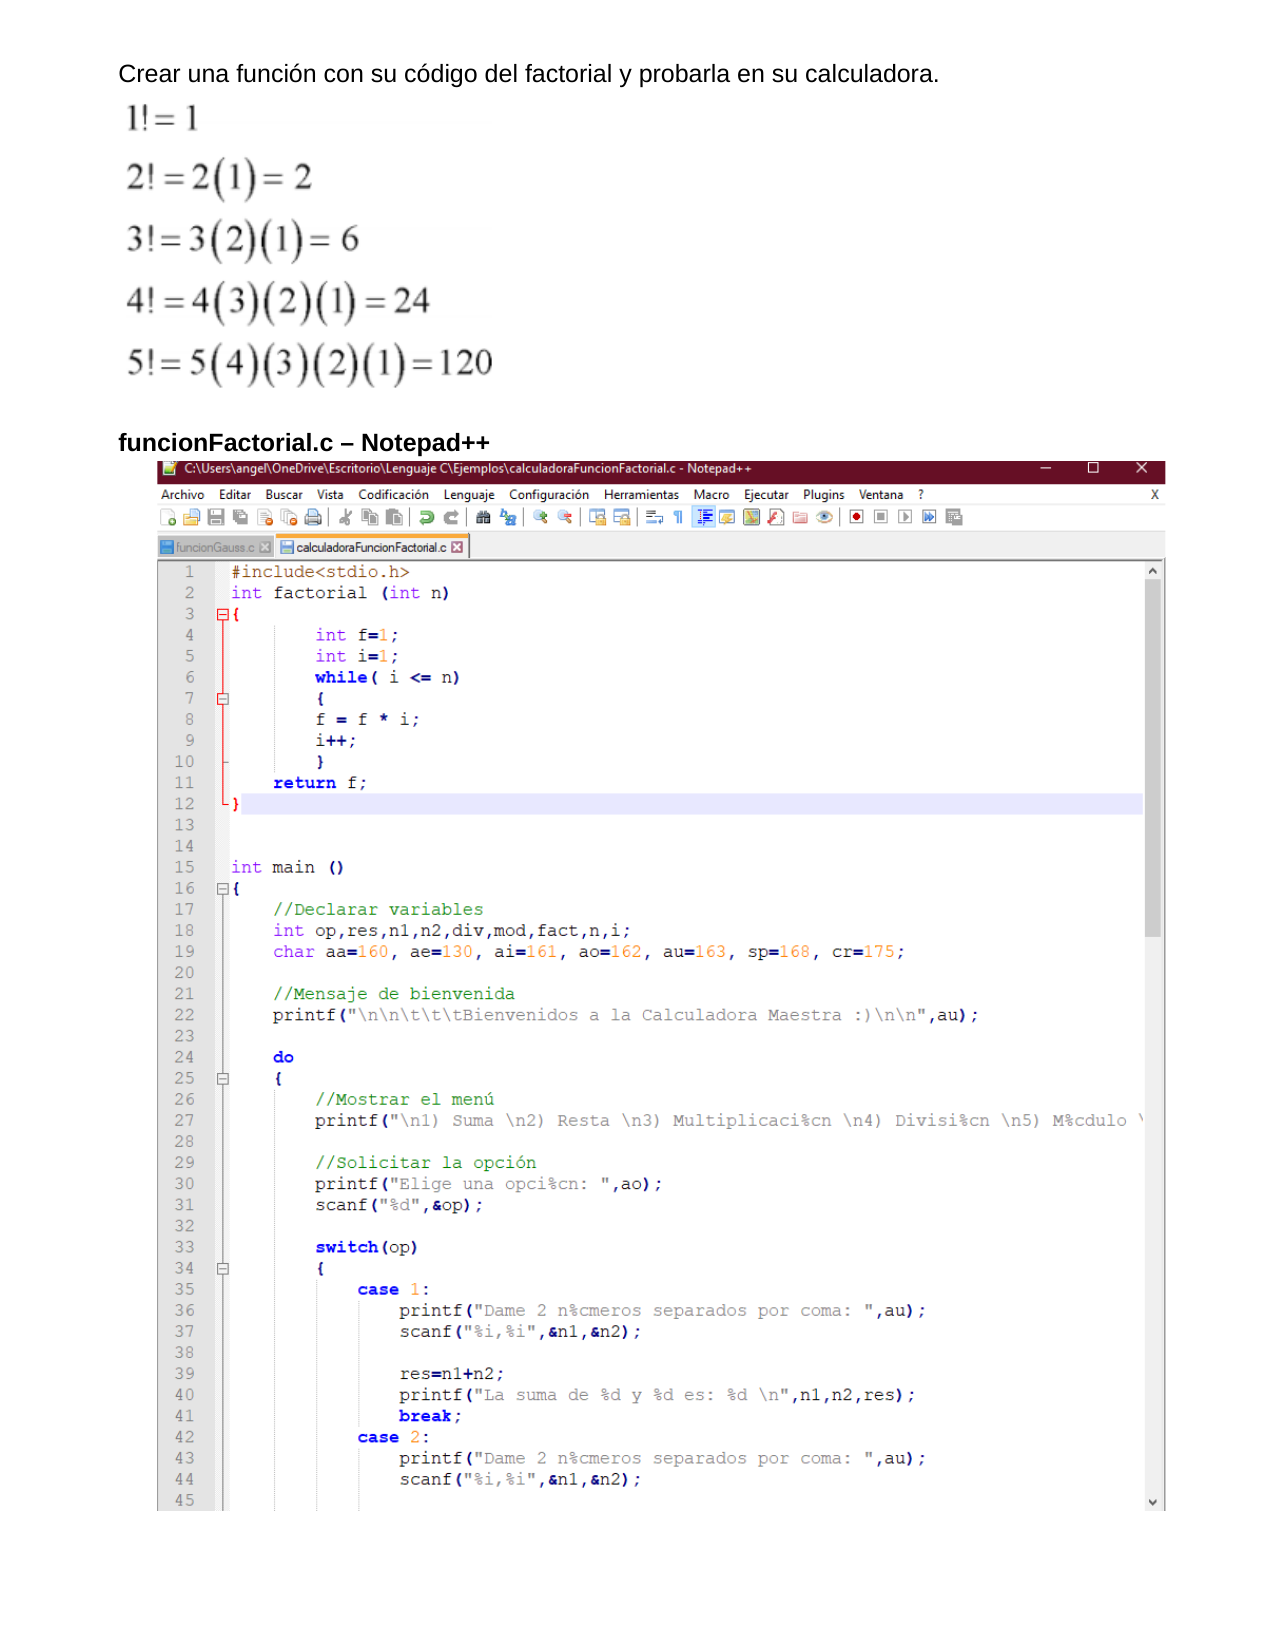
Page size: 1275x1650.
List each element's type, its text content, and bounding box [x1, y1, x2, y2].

text funcionFactorial.c – Notepad++ [118, 428, 1205, 457]
text Crear una función con su código del factorial y probarla en su calculadora. [118, 59, 1205, 88]
